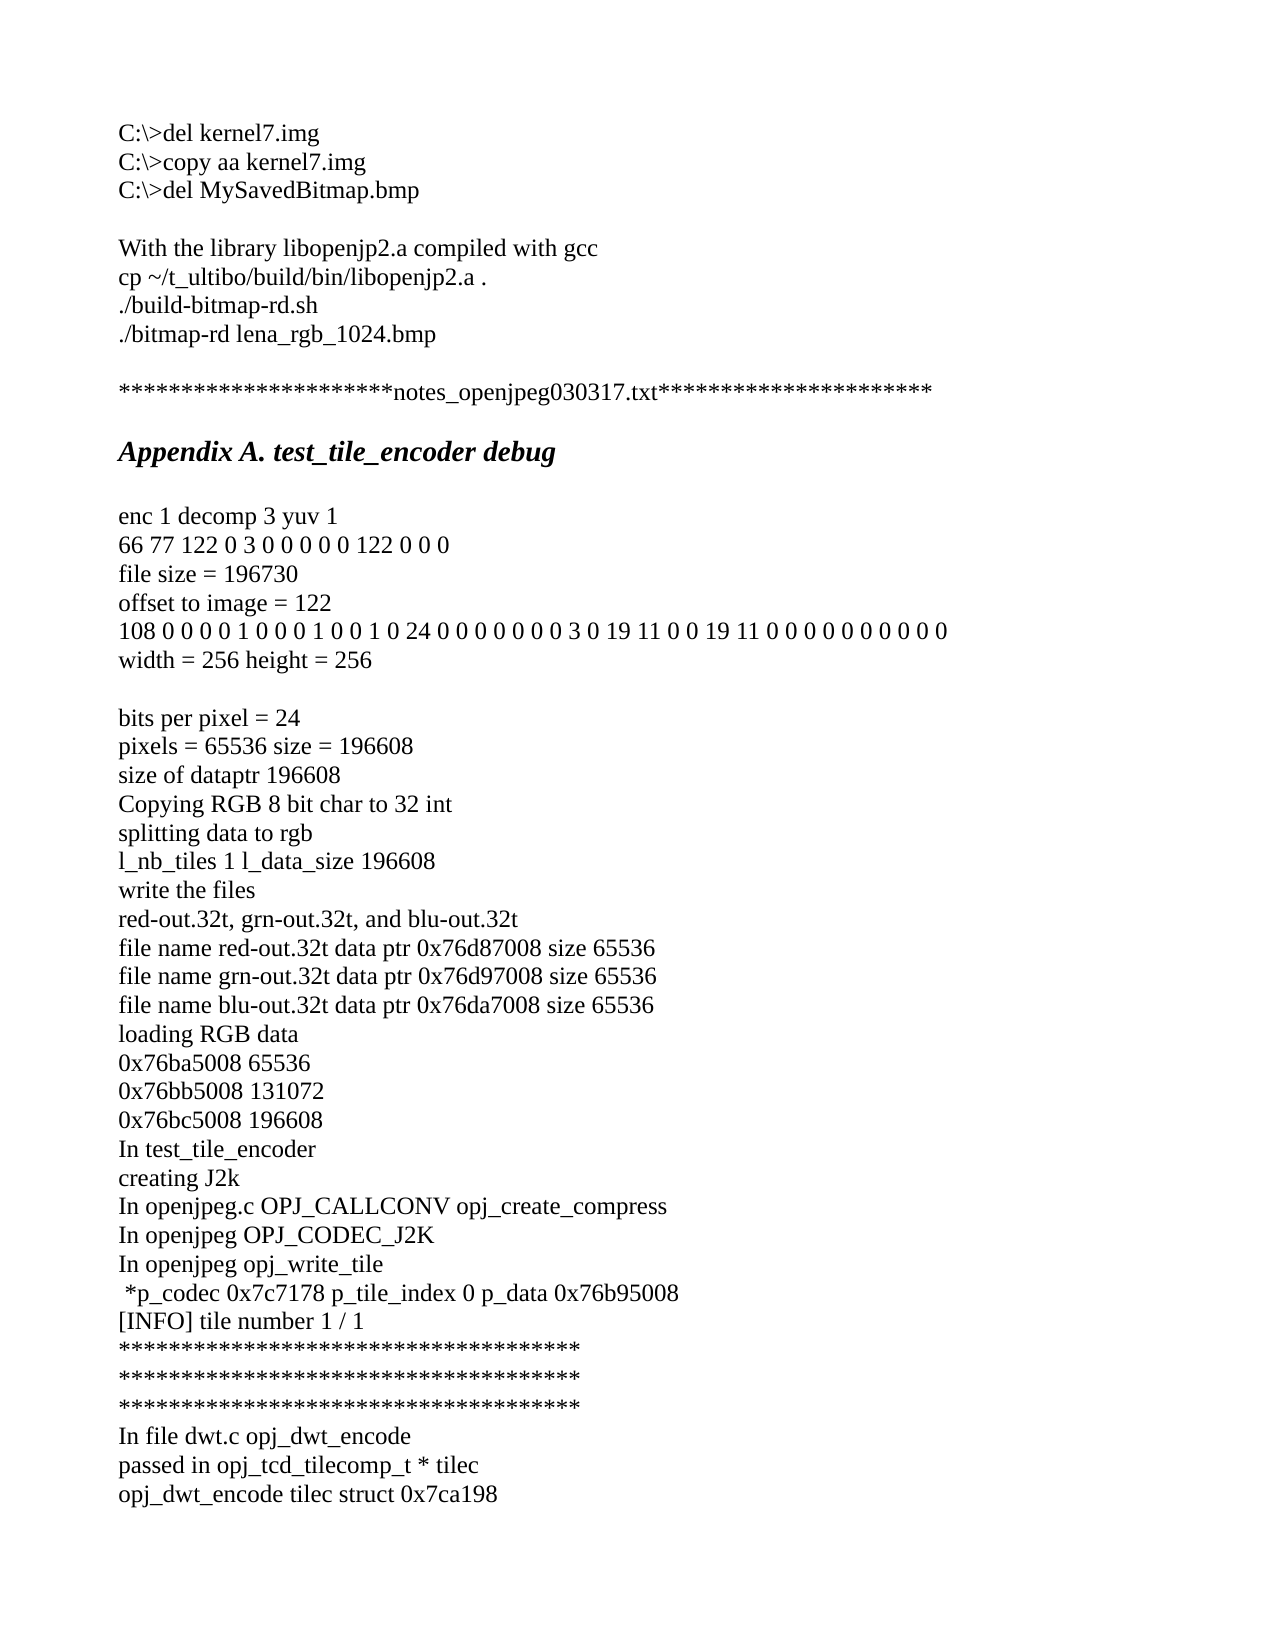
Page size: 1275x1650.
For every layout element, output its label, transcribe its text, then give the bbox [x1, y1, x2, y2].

text ./build-bitmap-rd.sh [118, 291, 1157, 319]
text file size = 196730 [118, 559, 1157, 588]
text splitting data to rgb [118, 818, 1157, 846]
text 108 0 0 0 0 1 0 0 0 1 0 0 1 0 24 0 0 0 0 0 0 0 3 0 19 11 0 0 19 11 0 0 0 0 0 0 0 0 0 0 [118, 616, 1157, 645]
text ************************************* [118, 1393, 1157, 1421]
text enc 1 decomp 3 yuv 1 [118, 501, 1157, 530]
text 0x76bb5008 131072 [118, 1076, 1157, 1105]
text Copying RGB 8 bit char to 32 int [118, 789, 1157, 818]
text In openjpeg OPJ_CODEC_J2K [118, 1220, 1157, 1249]
text loading RGB data [118, 1019, 1157, 1048]
text Appendix A. test_tile_encoder debug [118, 434, 1157, 468]
text width = 256 height = 256 [118, 645, 1157, 674]
text In test_tile_encoder [118, 1134, 1157, 1163]
text red-out.32t, grn-out.32t, and blu-out.32t [118, 904, 1157, 933]
text ************************************* [118, 1335, 1157, 1364]
text file name red-out.32t data ptr 0x76d87008 size 65536 [118, 933, 1157, 961]
text cp ~/t_ultibo/build/bin/libopenjp2.a . [118, 262, 1157, 291]
text In openjpeg.c OPJ_CALLCONV opj_create_compress [118, 1191, 1157, 1220]
text file name blu-out.32t data ptr 0x76da7008 size 65536 [118, 990, 1157, 1019]
text ************************************* [118, 1364, 1157, 1393]
text 0x76bc5008 196608 [118, 1105, 1157, 1134]
text write the files [118, 875, 1157, 904]
text l_nb_tiles 1 l_data_size 196608 [118, 846, 1157, 875]
text passed in opj_tcd_tilecomp_t * tilec [118, 1450, 1157, 1479]
text ./bitmap-rd lena_rgb_1024.bmp [118, 319, 1157, 348]
text C:\>del MySavedBitmap.bmp [118, 176, 1157, 204]
text bits per pixel = 24 [118, 703, 1157, 731]
text In openjpeg opj_write_tile [118, 1249, 1157, 1278]
text C:\>copy aa kernel7.img [118, 147, 1157, 176]
text file name grn-out.32t data ptr 0x76d97008 size 65536 [118, 961, 1157, 990]
text C:\>del kernel7.img [118, 118, 1157, 147]
text **********************notes_openjpeg030317.txt********************** [118, 377, 1157, 406]
text size of dataptr 196608 [118, 760, 1157, 789]
text In file dwt.c opj_dwt_encode [118, 1421, 1157, 1450]
text *p_codec 0x7c7178 p_tile_index 0 p_data 0x76b95008 [118, 1278, 1157, 1306]
text With the library libopenjp2.a compiled with gcc [118, 233, 1157, 262]
text 66 77 122 0 3 0 0 0 0 0 122 0 0 0 [118, 530, 1157, 559]
text opj_dwt_encode tilec struct 0x7ca198 [118, 1479, 1157, 1508]
text creating J2k [118, 1163, 1157, 1191]
text pixels = 65536 size = 196608 [118, 731, 1157, 760]
text [INFO] tile number 1 / 1 [118, 1306, 1157, 1335]
text offset to image = 122 [118, 588, 1157, 616]
text 0x76ba5008 65536 [118, 1048, 1157, 1076]
